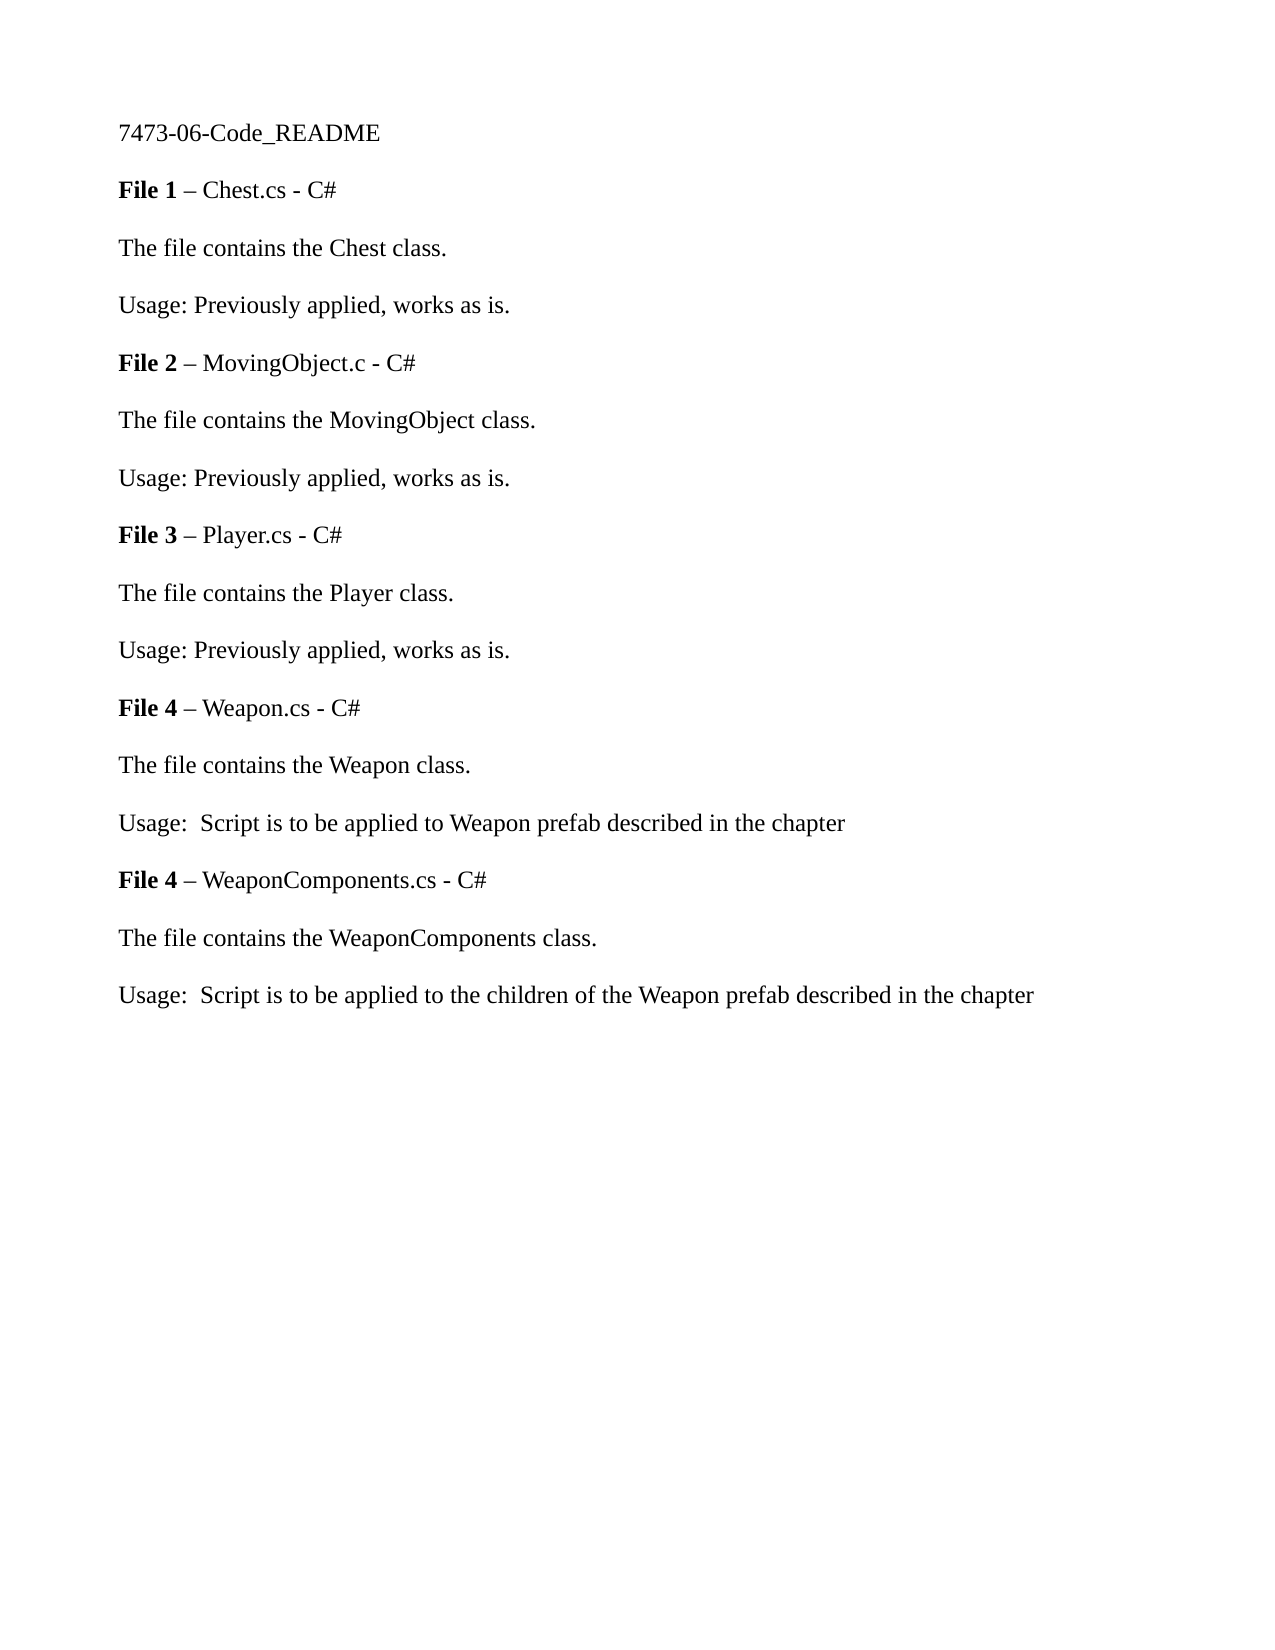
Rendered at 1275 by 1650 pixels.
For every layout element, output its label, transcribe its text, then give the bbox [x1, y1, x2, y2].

text File 1 – Chest.cs - C# [118, 176, 1157, 204]
text The file contains the Chest class. [118, 233, 1157, 262]
text File 3 – Player.cs - C# [118, 521, 1157, 549]
text Usage: Previously applied, works as is. [118, 291, 1157, 319]
text File 4 – WeaponComponents.cs - C# [118, 866, 1157, 894]
text Usage: Script is to be applied to the children of the Weapon prefab described in the chapter [118, 981, 1157, 1009]
text File 4 – Weapon.cs - C# [118, 693, 1157, 722]
text The file contains the WeaponComponents class. [118, 923, 1157, 952]
text File 2 – MovingObject.c - C# [118, 348, 1157, 377]
text The file contains the MovingObject class. [118, 406, 1157, 434]
text The file contains the Player class. [118, 578, 1157, 607]
text 7473-06-Code_README [118, 118, 1157, 147]
text The file contains the Weapon class. [118, 751, 1157, 779]
text Usage: Previously applied, works as is. [118, 463, 1157, 492]
text Usage: Previously applied, works as is. [118, 636, 1157, 664]
text Usage: Script is to be applied to Weapon prefab described in the chapter [118, 808, 1157, 837]
